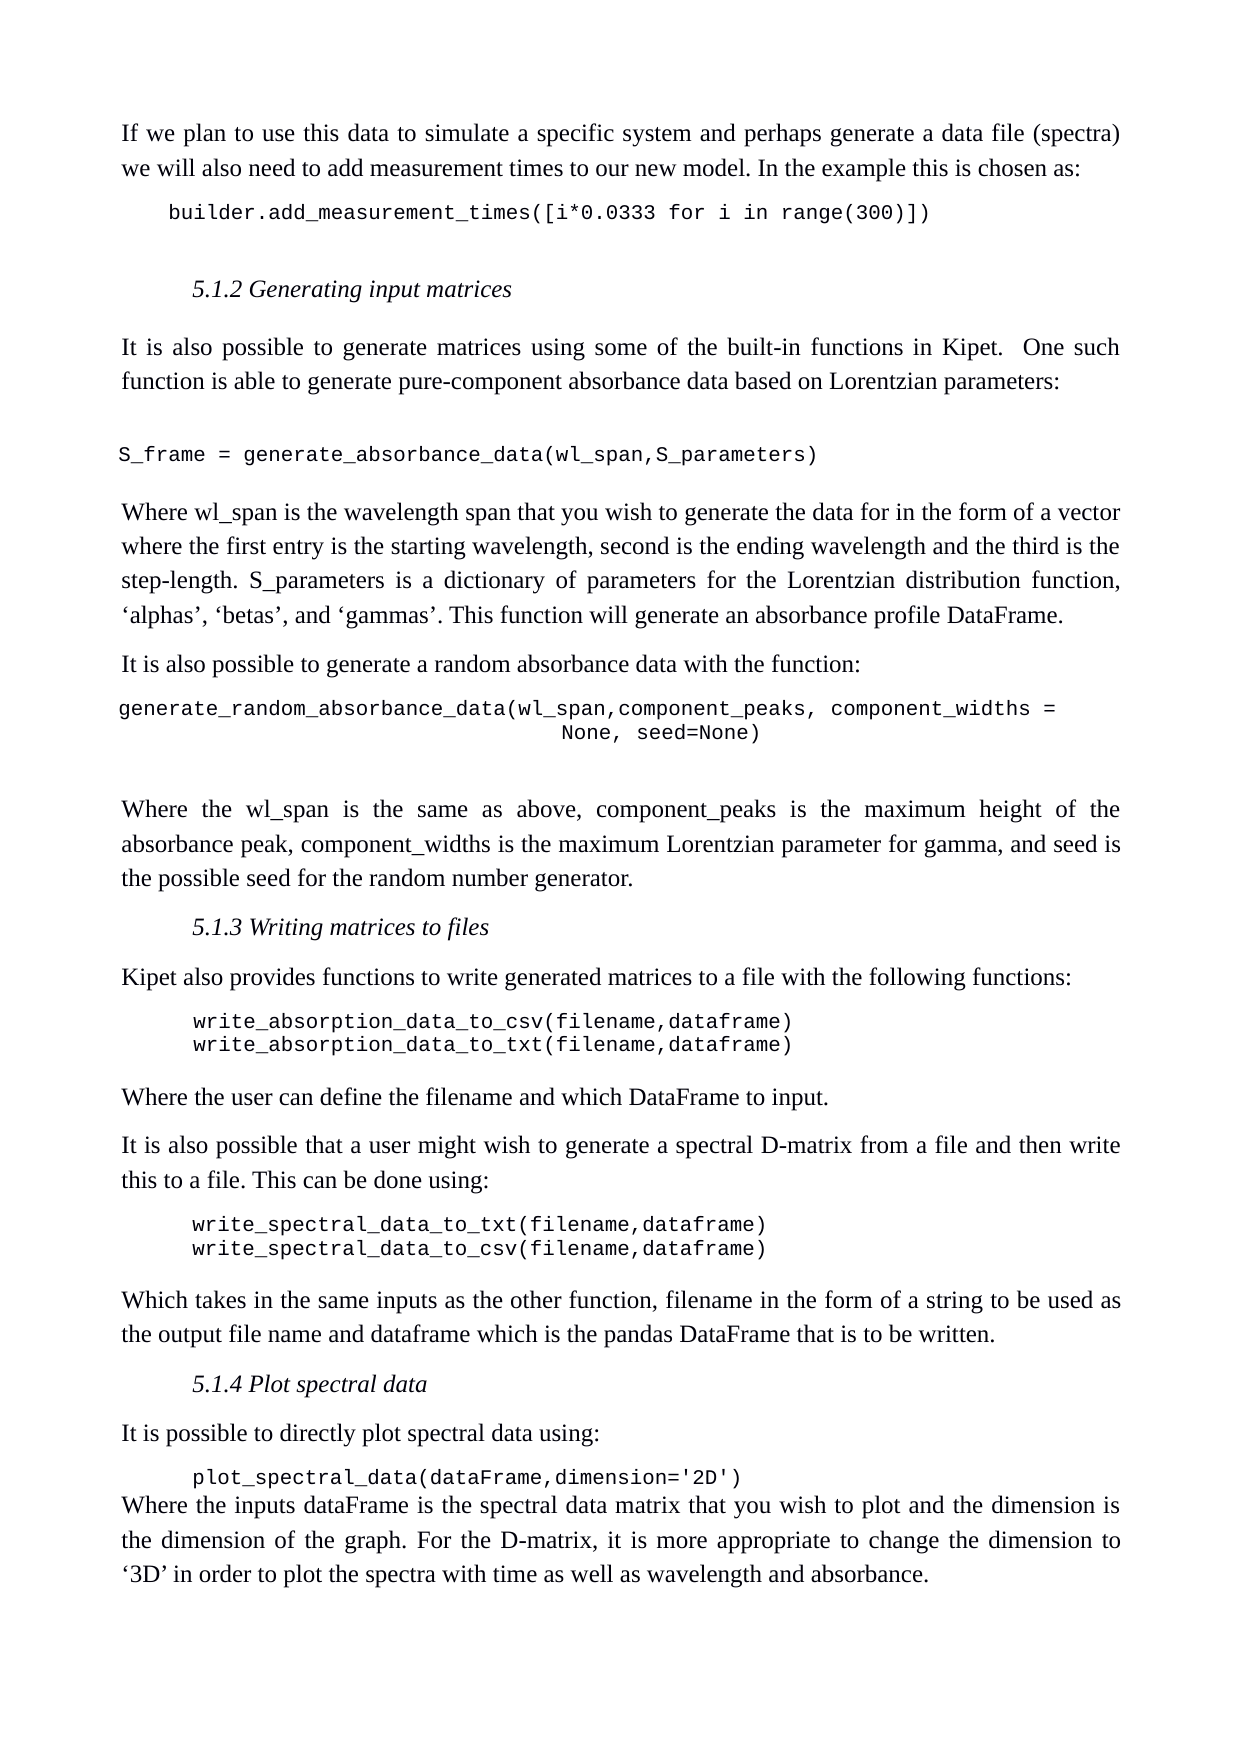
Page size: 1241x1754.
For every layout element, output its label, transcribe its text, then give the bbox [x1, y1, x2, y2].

text It is also possible to generate a random absorbance data with the function: [121, 649, 1122, 678]
text 5.1.2 Generating input matrices [118, 274, 1122, 303]
text Where the inputs dataFrame is the spectral data matrix that you wish to plot and the dimension is the dimension of the graph. For the D-matrix, it is more appropriate to change the dimension to ‘3D’ in order to plot the spectra with time as well as wavelength and absorbance. [121, 1490, 1122, 1588]
text plot_spectral_data(dataFrame,dimension='2D') [118, 1467, 1116, 1490]
text It is also possible to generate matrices using some of the built-in functions in Kipet. One such function is able to generate pure-component absorbance data based on Lorentzian parameters: [121, 332, 1122, 395]
text S_frame = generate_absorbance_data(wl_span,S_parameters) [118, 444, 1116, 468]
text If we plan to use this data to simulate a specific system and perhaps generate a data file (spectra) we will also need to add measurement times to our new model. In the example this is chosen as: [121, 118, 1122, 181]
text Where the wl_span is the same as above, component_peaks is the maximum height of the absorbance peak, component_widths is the maximum Lorentzian parameter for gamma, and seed is the possible seed for the random number generator. [121, 794, 1122, 892]
text Where wl_span is the wavelength span that you wish to generate the data for in the form of a vector where the first entry is the starting wavelength, second is the ending wavelength and the third is the step-length. S_parameters is a dictionary of parameters for the Lorentzian distribution function, ‘alphas’, ‘betas’, and ‘gammas’. This function will generate an absorbance profile DataFrame. [121, 497, 1122, 629]
text write_spectral_data_to_txt(filename,dataframe) write_spectral_data_to_csv(filename,dataframe) [118, 1214, 1116, 1261]
text Kipet also provides functions to write generated matrices to a file with the following functions: [121, 962, 1122, 990]
text Which takes in the same inputs as the other function, filename in the form of a string to be used as the output file name and dataframe which is the pandas DataFrame that is to be written. [121, 1285, 1122, 1348]
text write_absorption_data_to_csv(filename,dataframe) [118, 1011, 1116, 1034]
text It is also possible that a user might wish to generate a spectral D-matrix from a file and then write this to a file. This can be done using: [121, 1131, 1122, 1194]
text Where the user can define the filename and which DataFrame to input. [121, 1082, 1122, 1110]
text 5.1.3 Writing matrices to files [121, 912, 1122, 941]
text 5.1.4 Plot spectral data [121, 1369, 1122, 1397]
text It is possible to directly plot spectral data using: [121, 1418, 1122, 1446]
text generate_random_absorbance_data(wl_span,component_peaks, component_widths = None, seed=None) [118, 698, 1116, 745]
text write_absorption_data_to_txt(filename,dataframe) [118, 1034, 1116, 1058]
text builder.add_measurement_times([i*0.0333 for i in range(300)]) [118, 202, 1116, 225]
